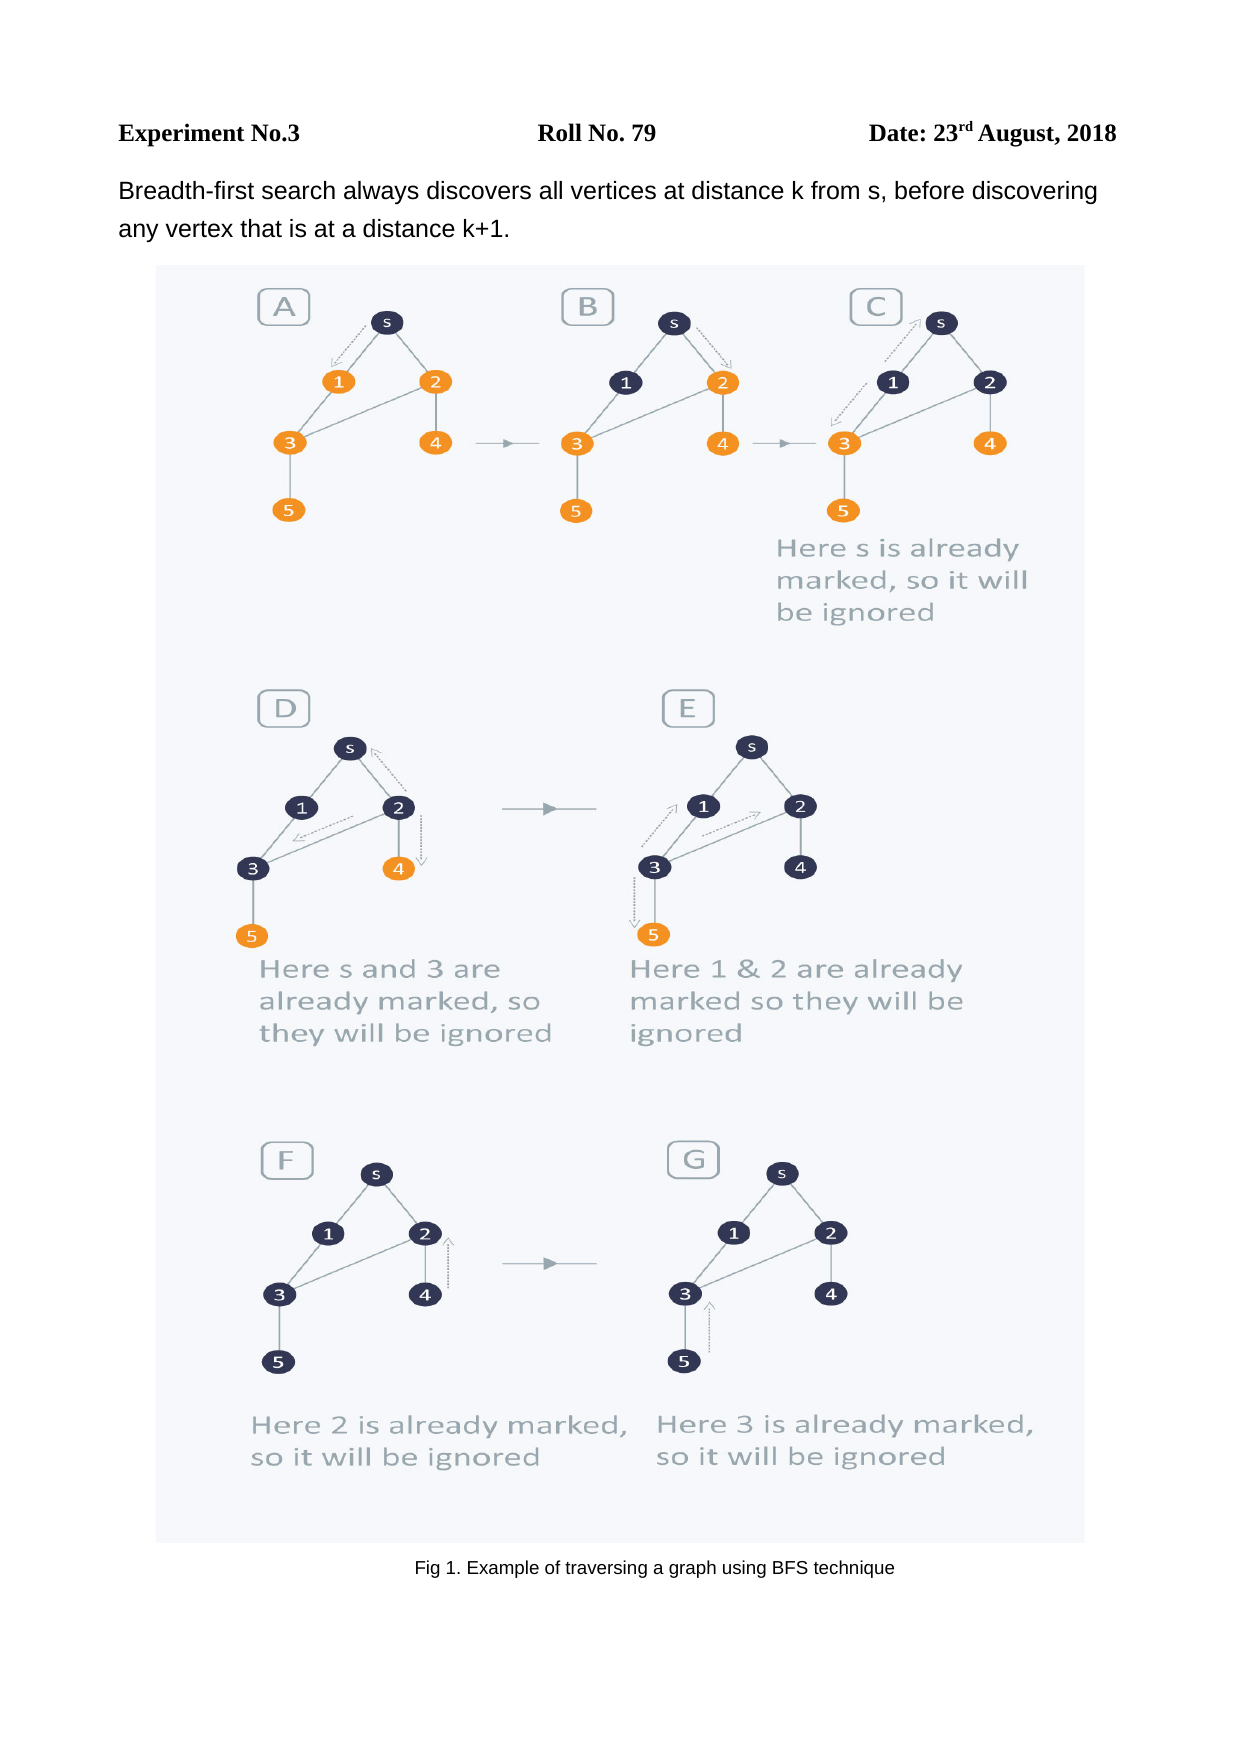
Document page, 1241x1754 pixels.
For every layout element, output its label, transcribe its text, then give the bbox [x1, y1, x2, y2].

text Breadth-first search always discovers all vertices at distance k from s, before discovering any vertex that is at a distance k+1. [118, 176, 1122, 242]
picture [155, 265, 1085, 1543]
text Fig 1. Example of traversing a graph using BFS technique [118, 266, 1122, 1580]
